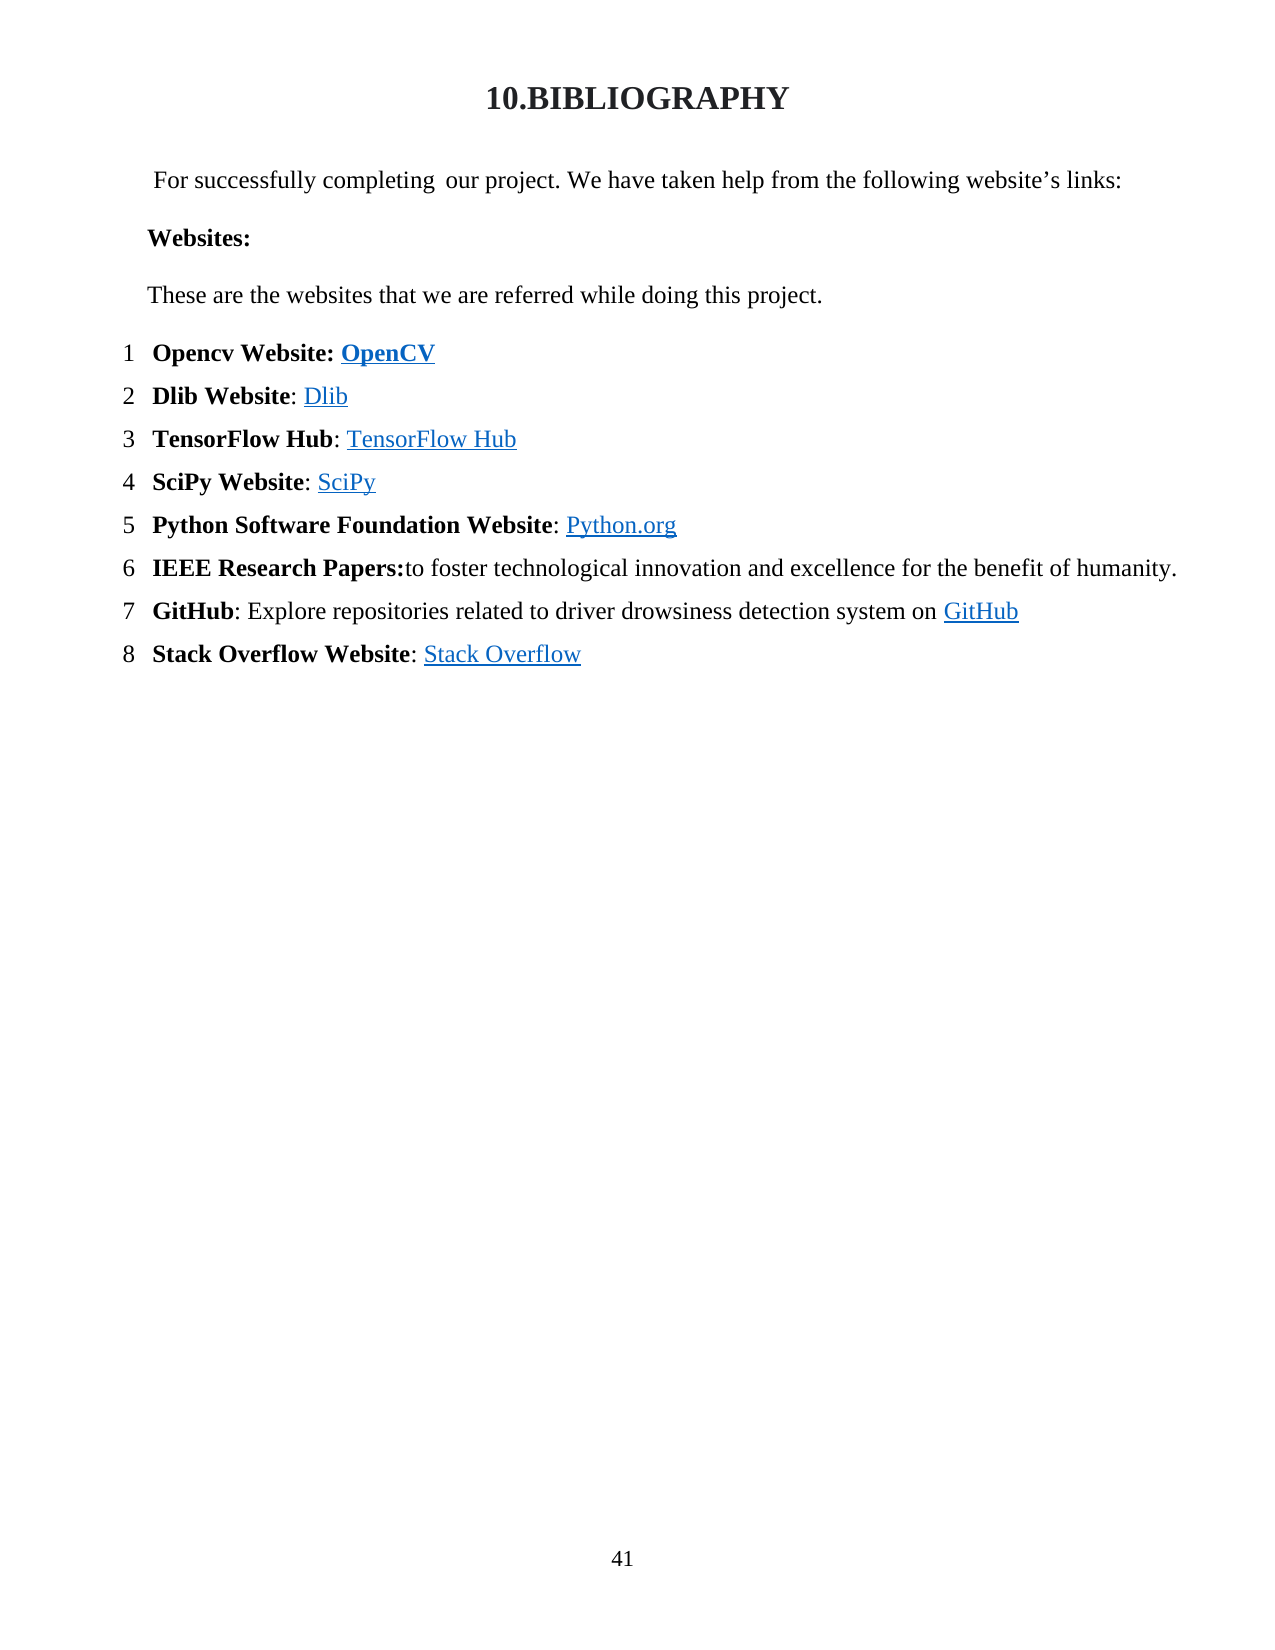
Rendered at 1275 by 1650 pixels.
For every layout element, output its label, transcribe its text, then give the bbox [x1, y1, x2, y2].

list Dlib Website: Dlib [122, 381, 1197, 409]
list IEEE Research Papers:to foster technological innovation and excellence for the benefit of humanity. [122, 553, 1197, 582]
list Opencv Website: OpenCV [122, 338, 1197, 366]
text 10.BIBLIOGRAPHY [78, 78, 1197, 116]
list Python Software Foundation Website: Python.org [122, 510, 1197, 539]
list GitHub: Explore repositories related to driver drowsiness detection system on GitHub [122, 596, 1197, 625]
text For successfully completing our project. We have taken help from the following website’s links: [153, 165, 1197, 194]
list Stack Overflow Website: Stack Overflow [122, 639, 1197, 668]
list TensorFlow Hub: TensorFlow Hub [122, 424, 1197, 453]
text These are the websites that we are referred while doing this project. [78, 280, 1197, 309]
text Websites: [78, 223, 1197, 251]
list SciPy Website: SciPy [122, 467, 1197, 496]
